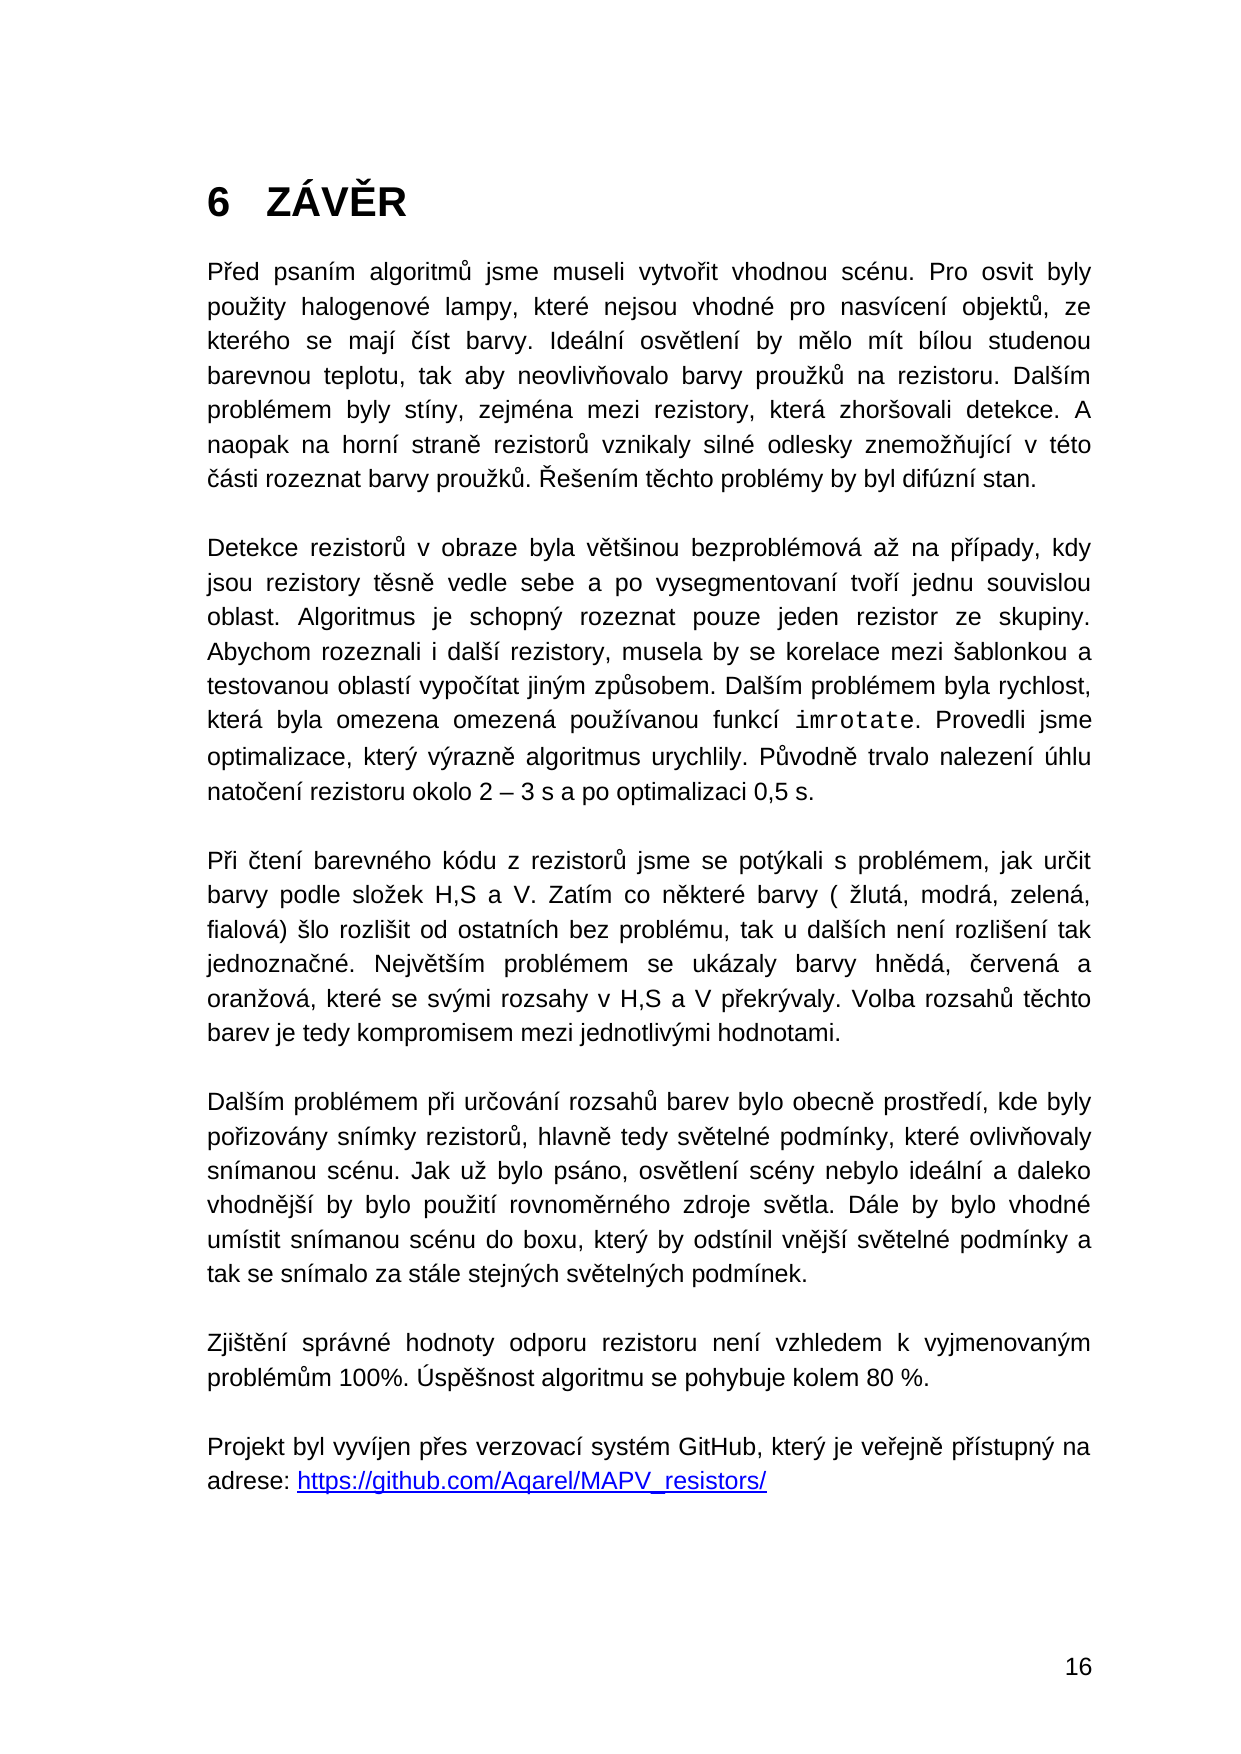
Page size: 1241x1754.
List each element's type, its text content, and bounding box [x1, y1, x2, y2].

text Dalším problémem při určování rozsahů barev bylo obecně prostředí, kde byly pořizovány snímky rezistorů, hlavně tedy světelné podmínky, které ovlivňovaly snímanou scénu. Jak už bylo psáno, osvětlení scény nebylo ideální a daleko vhodnější by bylo použití rovnoměrného zdroje světla. Dále by bylo vhodné umístit snímanou scénu do boxu, který by odstínil vnější světelné podmínky a tak se snímalo za stále stejných světelných podmínek. [207, 1087, 1092, 1288]
text Před psaním algoritmů jsme museli vytvořit vhodnou scénu. Pro osvit byly použity halogenové lampy, které nejsou vhodné pro nasvícení objektů, ze kterého se mají číst barvy. Ideální osvětlení by mělo mít bílou studenou barevnou teplotu, tak aby neovlivňovalo barvy proužků na rezistoru. Dalším problémem byly stíny, zejména mezi rezistory, která zhoršovali detekce. A naopak na horní straně rezistorů vznikaly silné odlesky znemožňující v této části rozeznat barvy proužků. Řešením těchto problémy by byl difúzní stan. [207, 257, 1092, 493]
subtitle Závěr [207, 177, 1092, 225]
text Při čtení barevného kódu z rezistorů jsme se potýkali s problémem, jak určit barvy podle složek H,S a V. Zatím co některé barvy ( žlutá, modrá, zelená, fialová) šlo rozlišit od ostatních bez problému, tak u dalších není rozlišení tak jednoznačné. Největším problémem se ukázaly barvy hnědá, červená a oranžová, které se svými rozsahy v H,S a V překrývaly. Volba rozsahů těchto barev je tedy kompromisem mezi jednotlivými hodnotami. [207, 846, 1092, 1047]
text Projekt byl vyvíjen přes verzovací systém GitHub, který je veřejně přístupný na adrese: https://github.com/Aqarel/MAPV_resistors/ [207, 1432, 1092, 1495]
text Zjištění správné hodnoty odporu rezistoru není vzhledem k vyjmenovaným problémům 100%. Úspěšnost algoritmu se pohybuje kolem 80 %. [207, 1328, 1092, 1392]
text Detekce rezistorů v obraze byla většinou bezproblémová až na případy, kdy jsou rezistory těsně vedle sebe a po vysegmentovaní tvoří jednu souvislou oblast. Algoritmus je schopný rozeznat pouze jeden rezistor ze skupiny. Abychom rozeznali i další rezistory, musela by se korelace mezi šablonkou a testovanou oblastí vypočítat jiným způsobem. Dalším problémem byla rychlost, která byla omezena omezená používanou funkcí imrotate. Provedli jsme optimalizace, který výrazně algoritmus urychlily. Původně trvalo nalezení úhlu natočení rezistoru okolo 2 – 3 s a po optimalizaci 0,5 s. [207, 533, 1092, 805]
